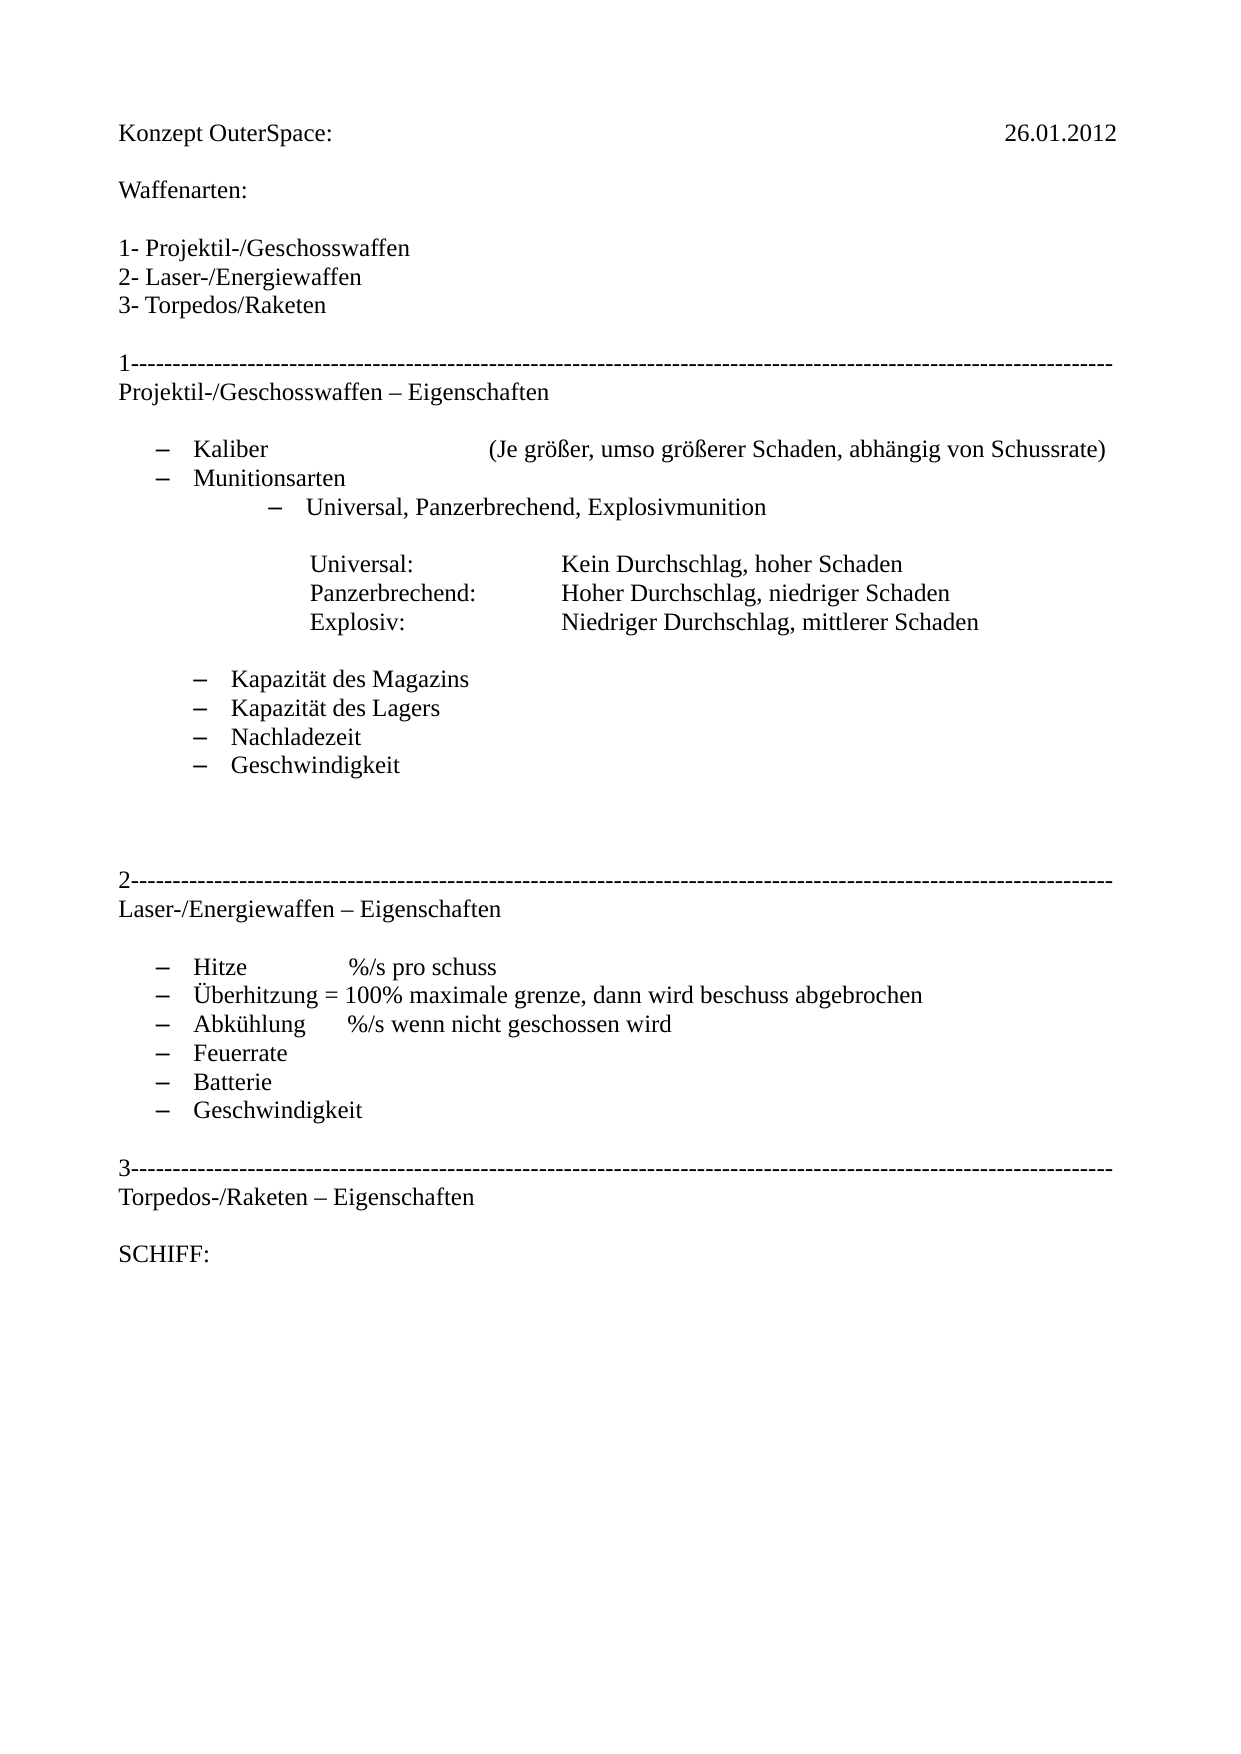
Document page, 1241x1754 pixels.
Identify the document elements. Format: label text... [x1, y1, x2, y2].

list Kaliber (Je größer, umso größerer Schaden, abhängig von Schussrate) [156, 434, 1122, 463]
list Nachladezeit [193, 722, 1122, 751]
list Hitze %/s pro schuss [156, 952, 1122, 981]
list Munitionsarten [156, 463, 1122, 492]
text 2---------------------------------------------------------------------------------------------------------------------- [118, 866, 1122, 894]
list Überhitzung = 100% maximale grenze, dann wird beschuss abgebrochen [156, 981, 1122, 1009]
list Batterie [156, 1067, 1122, 1096]
text Waffenarten: [118, 176, 1122, 204]
text 2- Laser-/Energiewaffen [118, 262, 1122, 291]
text 3- Torpedos/Raketen [118, 291, 1122, 319]
text 1---------------------------------------------------------------------------------------------------------------------- [118, 348, 1122, 377]
text Konzept OuterSpace: 26.01.2012 [118, 118, 1122, 147]
text Torpedos-/Raketen – Eigenschaften [118, 1182, 1122, 1211]
text 3---------------------------------------------------------------------------------------------------------------------- [118, 1153, 1122, 1182]
list Feuerrate [156, 1038, 1122, 1067]
text Explosiv: Niedriger Durchschlag, mittlerer Schaden [118, 607, 1122, 636]
list Universal, Panzerbrechend, Explosivmunition [268, 492, 1122, 521]
text Projektil-/Geschosswaffen – Eigenschaften [118, 377, 1122, 406]
list Geschwindigkeit [156, 1096, 1122, 1124]
text Panzerbrechend: Hoher Durchschlag, niedriger Schaden [118, 578, 1122, 607]
list Abkühlung %/s wenn nicht geschossen wird [156, 1009, 1122, 1038]
list Geschwindigkeit [193, 751, 1122, 779]
text Universal: Kein Durchschlag, hoher Schaden [118, 549, 1122, 578]
list Kapazität des Magazins [193, 664, 1122, 693]
text 1- Projektil-/Geschosswaffen [118, 233, 1122, 262]
list Kapazität des Lagers [193, 693, 1122, 722]
text SCHIFF: [118, 1239, 1122, 1268]
text Laser-/Energiewaffen – Eigenschaften [118, 894, 1122, 923]
